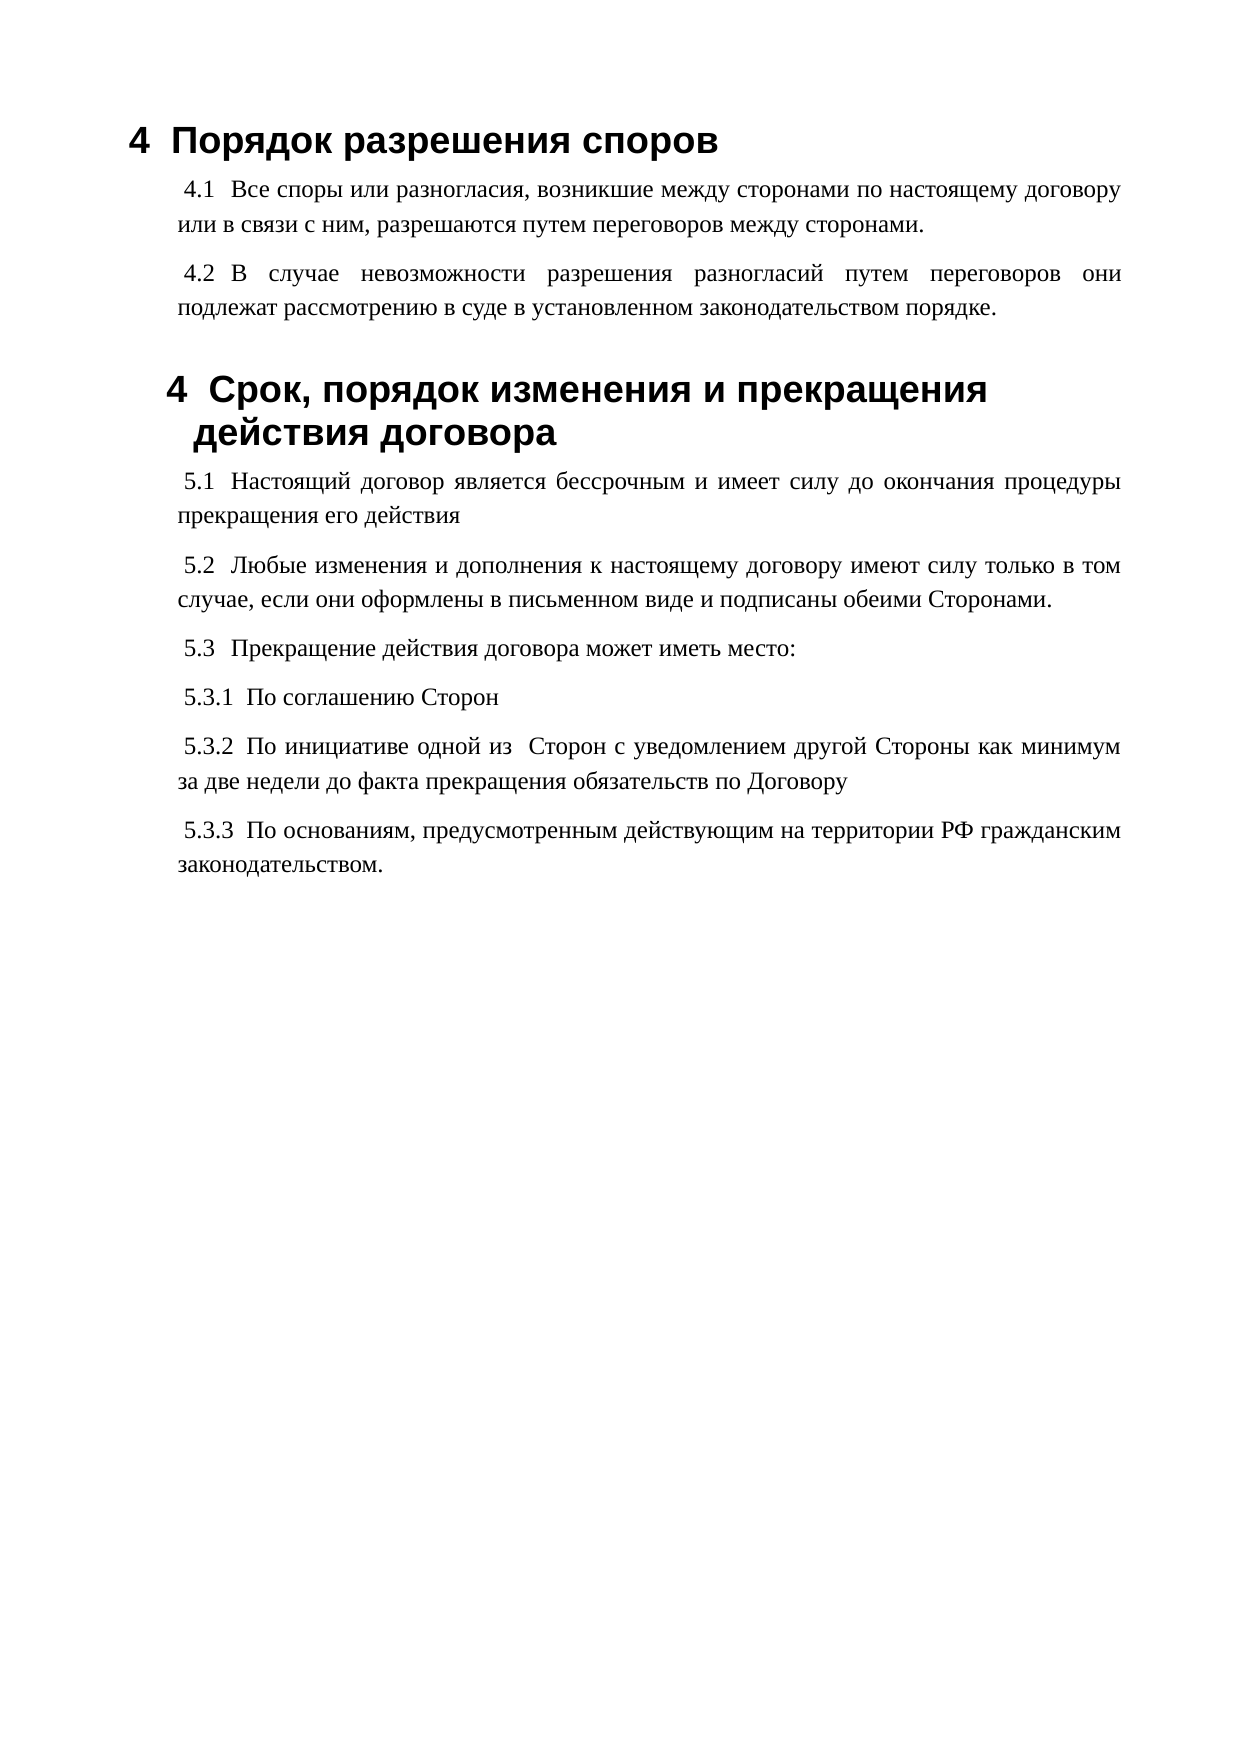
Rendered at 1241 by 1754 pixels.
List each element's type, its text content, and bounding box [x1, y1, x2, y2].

subtitle Порядок разрешения споров [118, 118, 1122, 162]
list По инициативе одной из Сторон с уведомлением другой Стороны как минимум за две недели до факта прекращения обязательств по Договору [177, 731, 1122, 794]
list Все споры или разногласия, возникшие между сторонами по настоящему договору или в связи с ним, разрешаются путем переговоров между сторонами. [177, 174, 1122, 237]
list Любые изменения и дополнения к настоящему договору имеют силу только в том случае, если они оформлены в письменном виде и подписаны обеими Сторонами. [177, 550, 1122, 613]
list Прекращение действия договора может иметь место: [177, 633, 1122, 662]
list Настоящий договор является бессрочным и имеет силу до окончания процедуры прекращения его действия [177, 466, 1122, 529]
list По соглашению Сторон [177, 682, 1122, 711]
subtitle Срок, порядок изменения и прекращения действия договора [156, 366, 1122, 454]
list В случае невозможности разрешения разногласий путем переговоров они подлежат рассмотрению в суде в установленном законодательством порядке. [177, 258, 1122, 321]
list По основаниям, предусмотренным действующим на территории РФ гражданским законодательством. [177, 815, 1122, 878]
